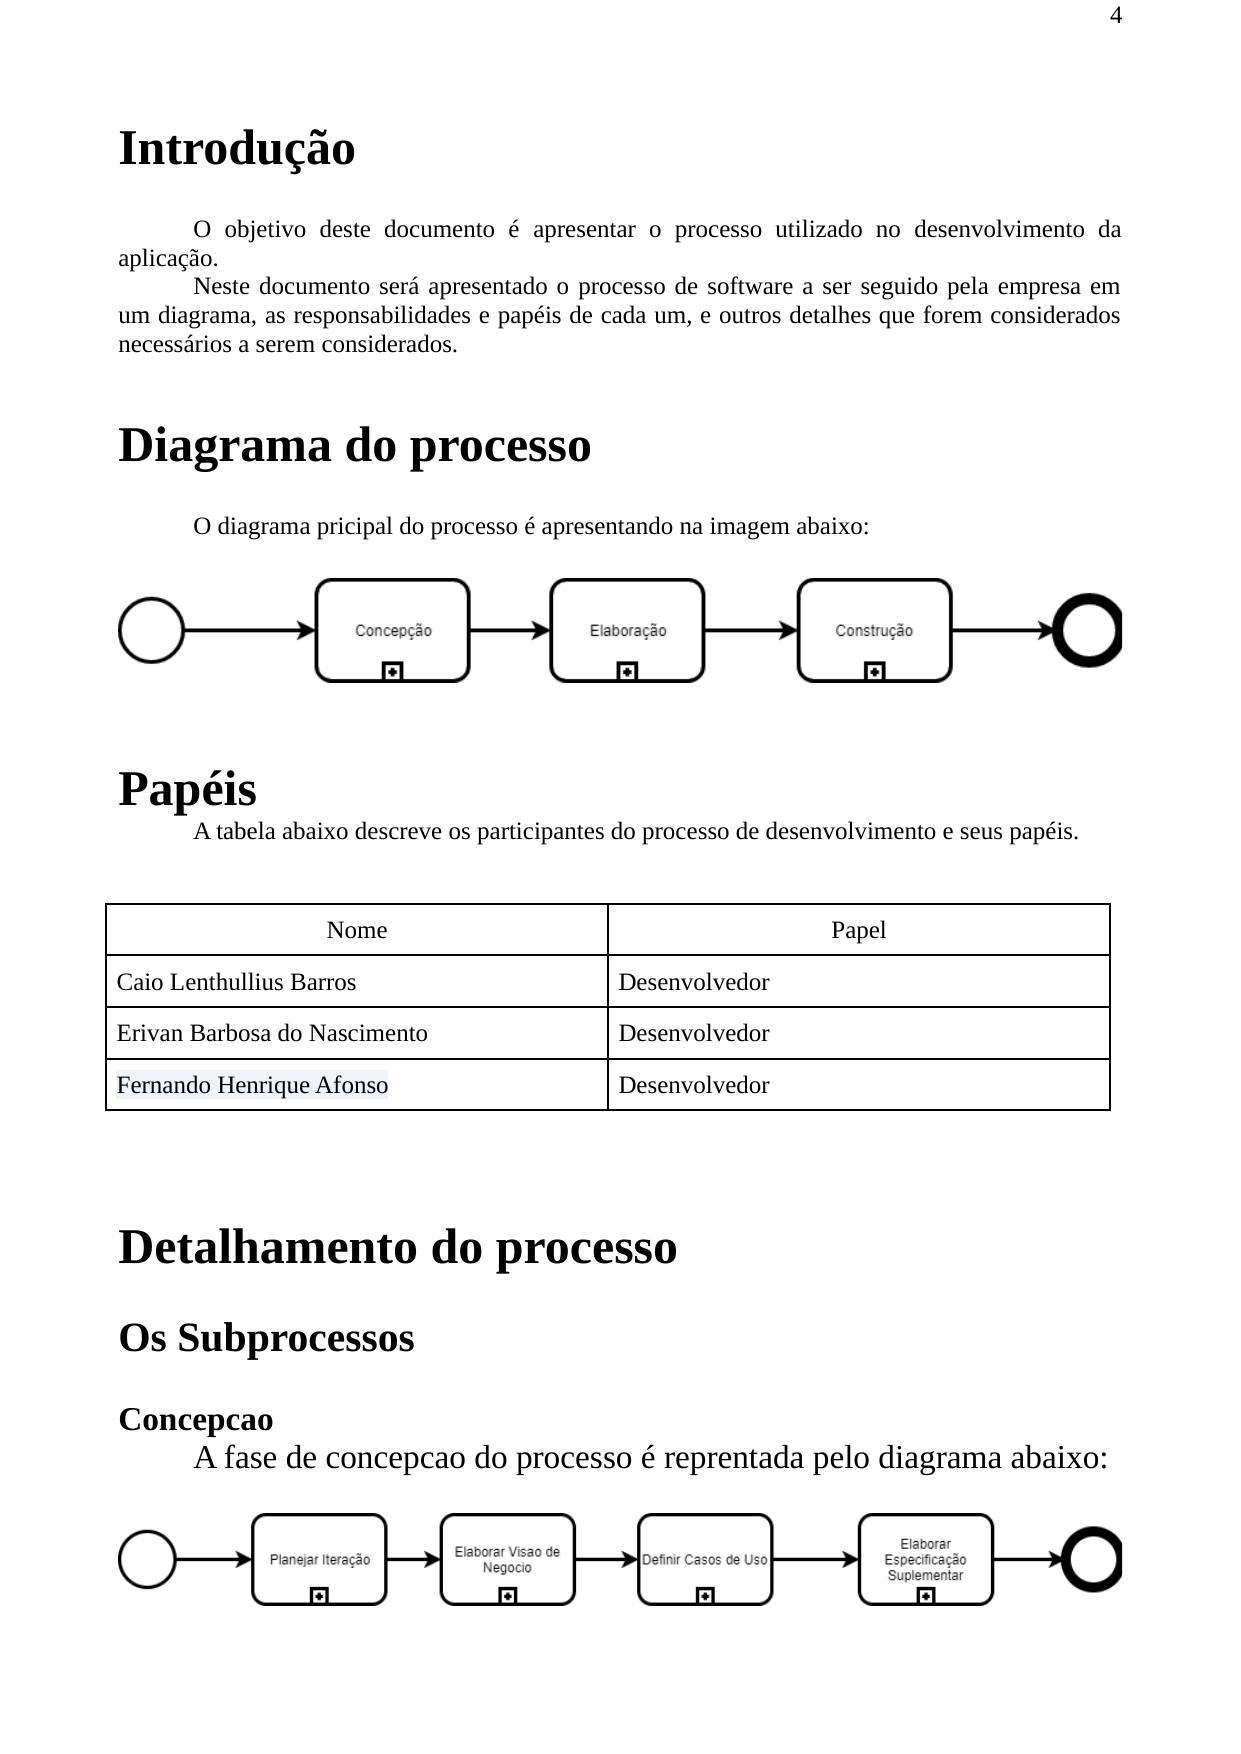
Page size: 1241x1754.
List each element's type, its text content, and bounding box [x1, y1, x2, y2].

text A fase de concepcao do processo é reprentada pelo diagrama abaixo: [118, 1437, 1122, 1476]
table_header Nome [107, 905, 607, 954]
subtitle Introdução [118, 118, 1122, 176]
subtitle Concepcao [118, 1399, 1122, 1437]
subtitle Os Subprocessos [118, 1313, 1122, 1361]
table_cell Desenvolvedor [609, 1060, 1109, 1109]
subtitle Papéis [118, 759, 1122, 816]
table_cell Fernando Henrique Afonso [107, 1060, 607, 1109]
table_cell Caio Lenthullius Barros [107, 956, 607, 1006]
subtitle Detalhamento do processo [118, 1217, 1122, 1274]
text O diagrama pricipal do processo é apresentando na imagem abaixo: [118, 511, 1122, 540]
table_cell Erivan Barbosa do Nascimento [107, 1008, 607, 1058]
picture [118, 1513, 1123, 1606]
text Neste documento será apresentado o processo de software a ser seguido pela empresa em um diagrama, as responsabilidades e papéis de cada um, e outros detalhes que forem considerados necessários a serem considerados. [118, 271, 1122, 358]
table_cell Desenvolvedor [609, 956, 1109, 1006]
picture [118, 578, 1123, 683]
table_cell Desenvolvedor [609, 1008, 1109, 1058]
table_header Papel [609, 905, 1109, 954]
text A tabela abaixo descreve os participantes do processo de desenvolvimento e seus papéis. [118, 816, 1122, 845]
subtitle Diagrama do processo [118, 415, 1122, 473]
text O objetivo deste documento é apresentar o processo utilizado no desenvolvimento da aplicação. [118, 214, 1122, 271]
